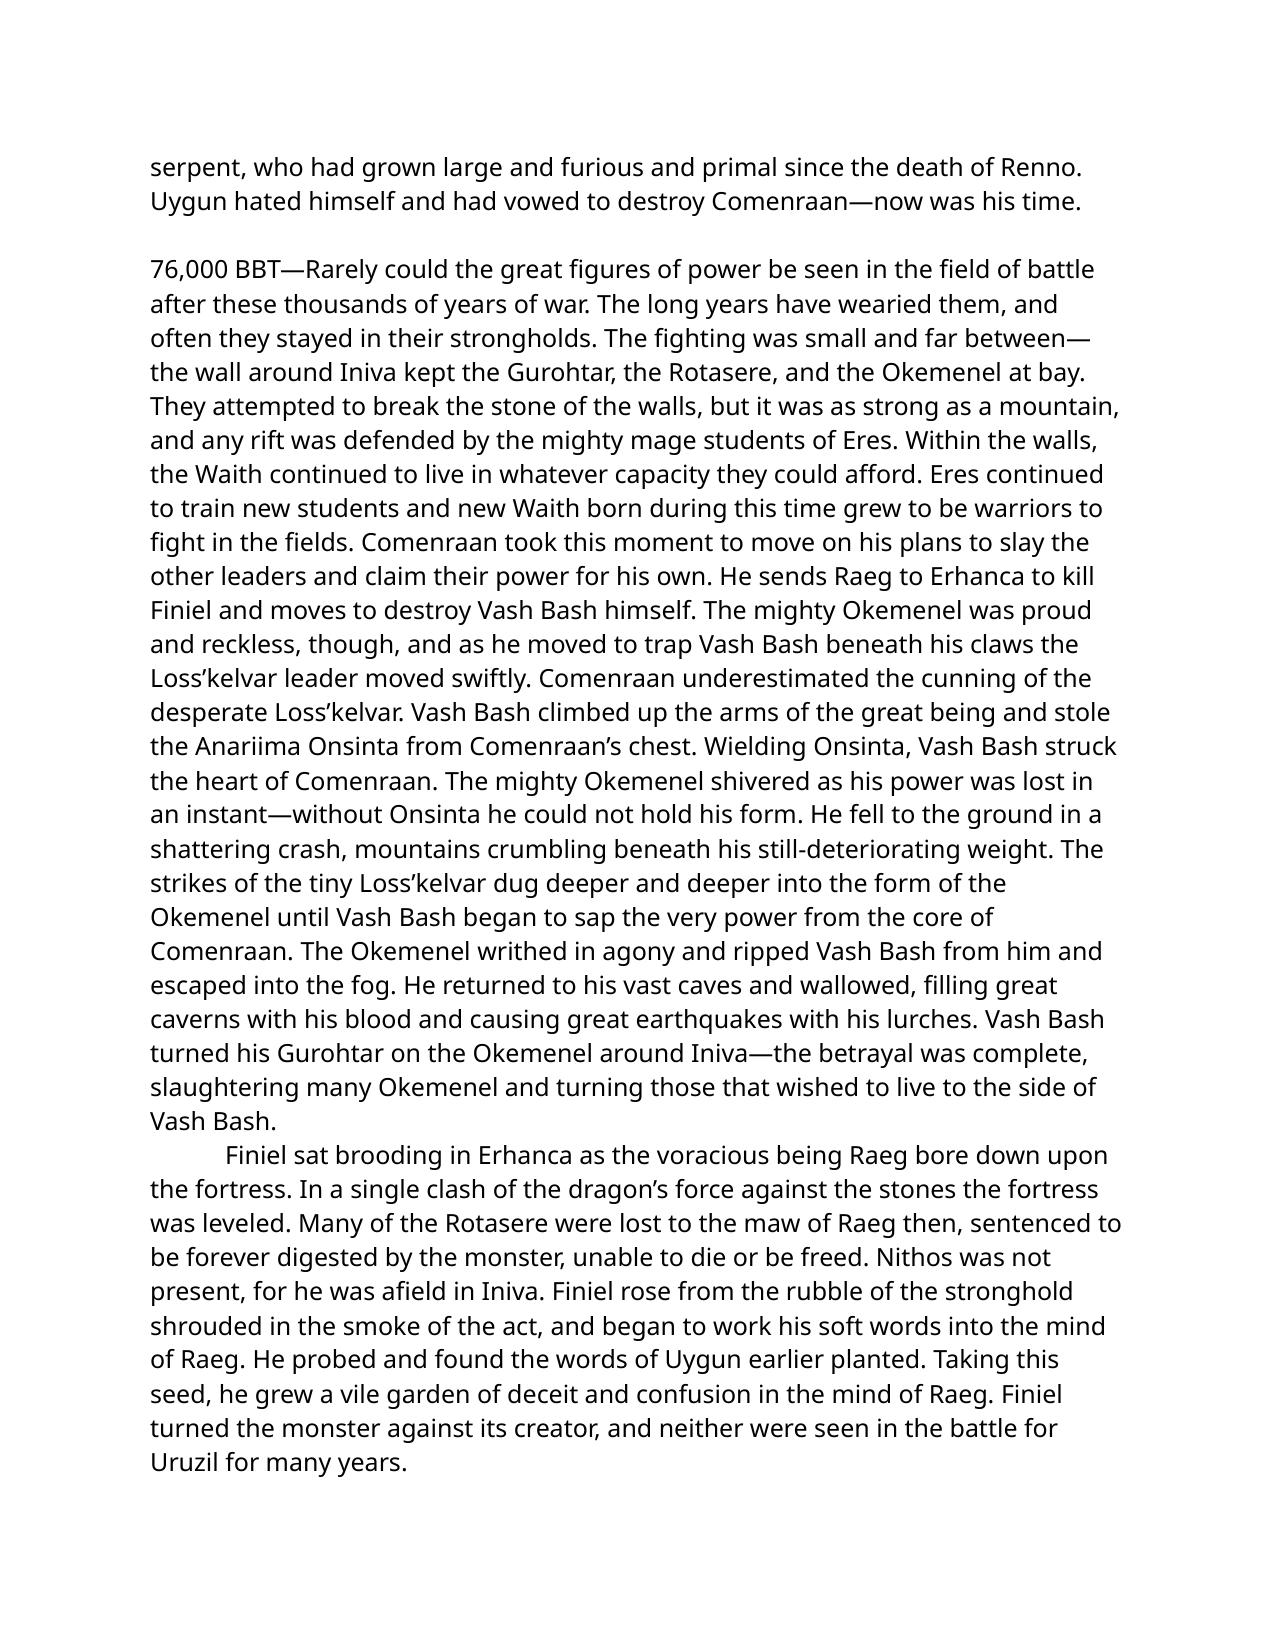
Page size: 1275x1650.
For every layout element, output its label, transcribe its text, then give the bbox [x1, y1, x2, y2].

text 76,000 BBT—Rarely could the great figures of power be seen in the field of battle after these thousands of years of war. The long years have wearied them, and often they stayed in their strongholds. The fighting was small and far between—the wall around Iniva kept the Gurohtar, the Rotasere, and the Okemenel at bay. They attempted to break the stone of the walls, but it was as strong as a mountain, and any rift was defended by the mighty mage students of Eres. Within the walls, the Waith continued to live in whatever capacity they could afford. Eres continued to train new students and new Waith born during this time grew to be warriors to fight in the fields. Comenraan took this moment to move on his plans to slay the other leaders and claim their power for his own. He sends Raeg to Erhanca to kill Finiel and moves to destroy Vash Bash himself. The mighty Okemenel was proud and reckless, though, and as he moved to trap Vash Bash beneath his claws the Loss’kelvar leader moved swiftly. Comenraan underestimated the cunning of the desperate Loss’kelvar. Vash Bash climbed up the arms of the great being and stole the Anariima Onsinta from Comenraan’s chest. Wielding Onsinta, Vash Bash struck the heart of Comenraan. The mighty Okemenel shivered as his power was lost in an instant—without Onsinta he could not hold his form. He fell to the ground in a shattering crash, mountains crumbling beneath his still-deteriorating weight. The strikes of the tiny Loss’kelvar dug deeper and deeper into the form of the Okemenel until Vash Bash began to sap the very power from the core of Comenraan. The Okemenel writhed in agony and ripped Vash Bash from him and escaped into the fog. He returned to his vast caves and wallowed, filling great caverns with his blood and causing great earthquakes with his lurches. Vash Bash turned his Gurohtar on the Okemenel around Iniva—the betrayal was complete, slaughtering many Okemenel and turning those that wished to live to the side of Vash Bash. [150, 252, 1125, 1138]
text serpent, who had grown large and furious and primal since the death of Renno. Uygun hated himself and had vowed to destroy Comenraan—now was his time. [150, 150, 1125, 218]
text Finiel sat brooding in Erhanca as the voracious being Raeg bore down upon the fortress. In a single clash of the dragon’s force against the stones the fortress was leveled. Many of the Rotasere were lost to the maw of Raeg then, sentenced to be forever digested by the monster, unable to die or be freed. Nithos was not present, for he was afield in Iniva. Finiel rose from the rubble of the stronghold shrouded in the smoke of the act, and began to work his soft words into the mind of Raeg. He probed and found the words of Uygun earlier planted. Taking this seed, he grew a vile garden of deceit and confusion in the mind of Raeg. Finiel turned the monster against its creator, and neither were seen in the battle for Uruzil for many years. [150, 1138, 1125, 1478]
